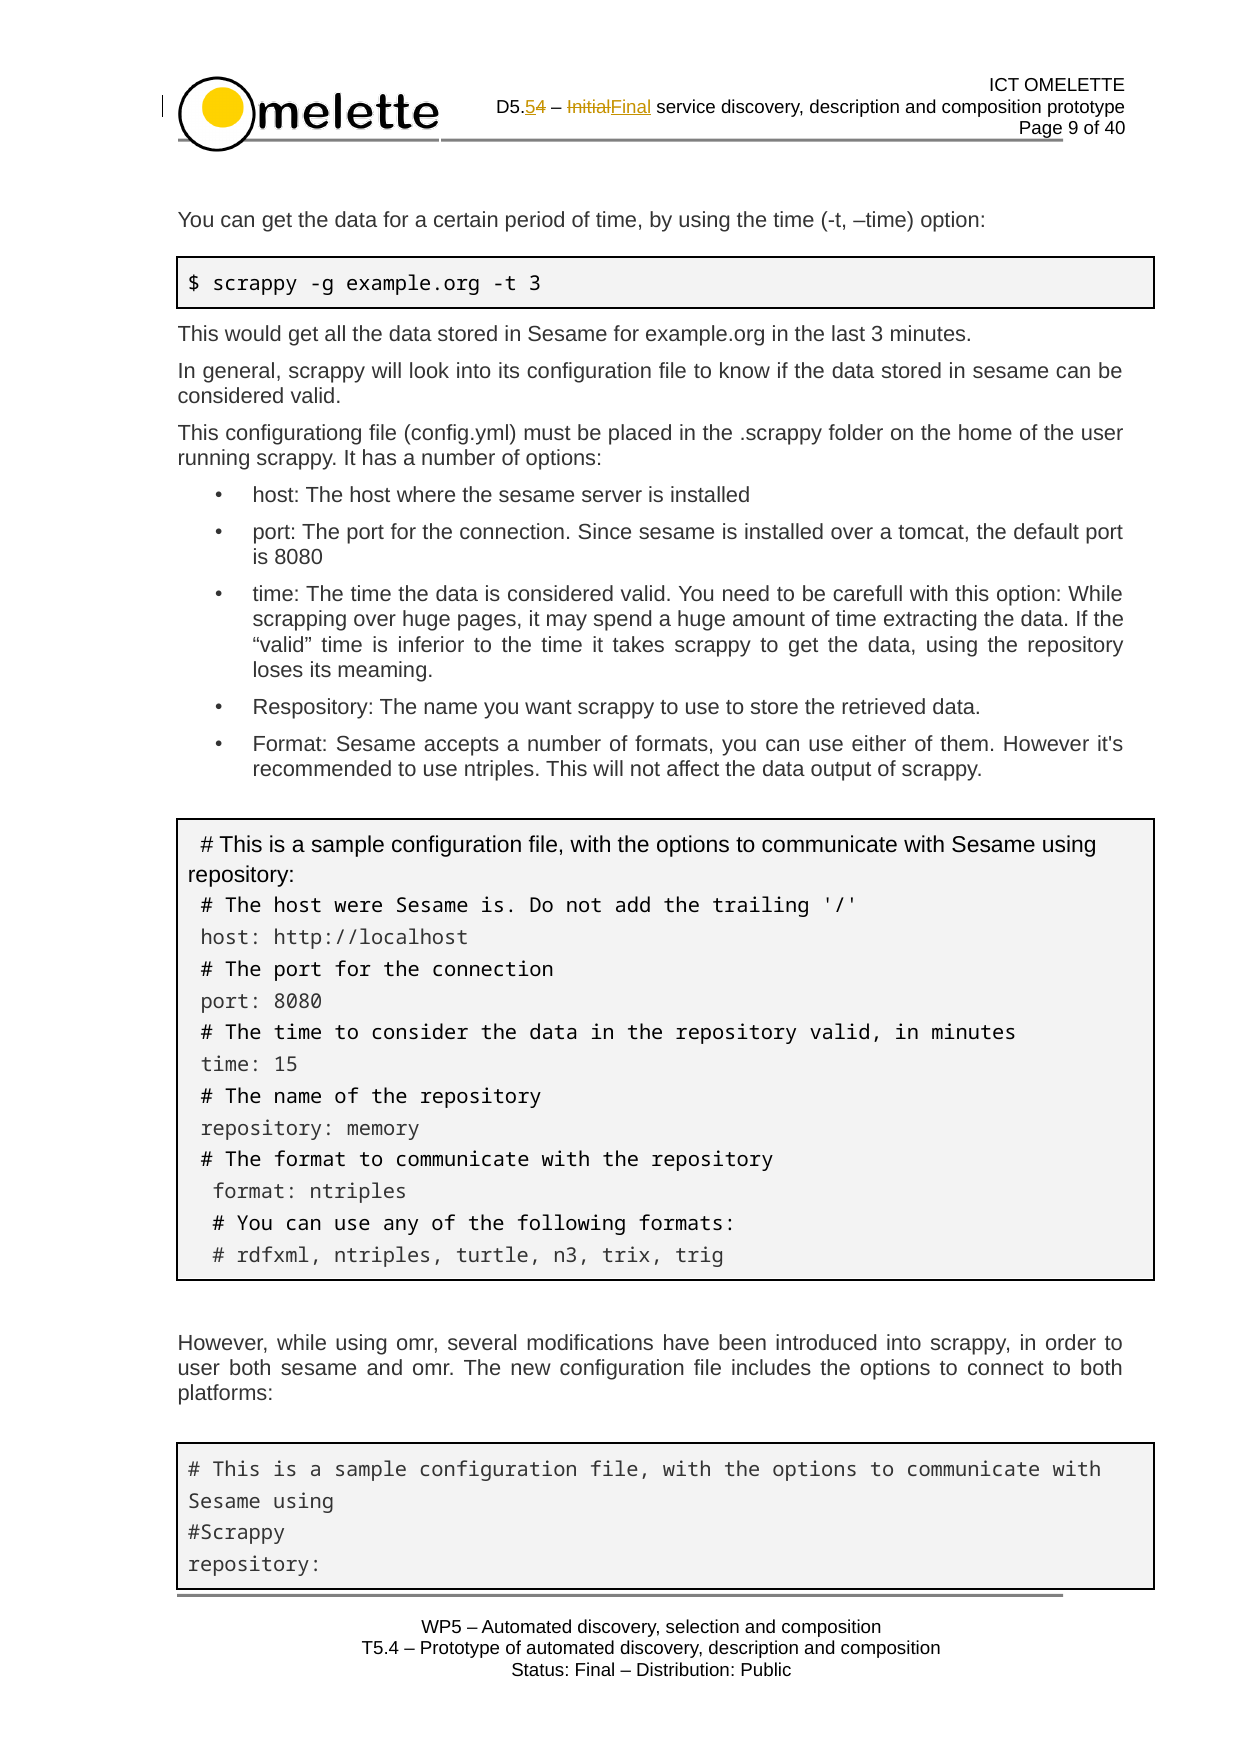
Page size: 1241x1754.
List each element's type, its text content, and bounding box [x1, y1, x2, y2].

text This would get all the data stored in Sesame for example.org in the last 3 minutes. [177, 321, 1125, 346]
list port: The port for the connection. Since sesame is installed over a tomcat, the default port is 8080 [215, 519, 1125, 569]
text However, while using omr, several modifications have been introduced into scrappy, in order to user both sesame and omr. The new configuration file includes the options to connect to both platforms: [177, 1329, 1125, 1405]
text You can get the data for a certain period of time, by using the time (-t, –time) option: [177, 198, 1125, 233]
list time: The time the data is considered valid. You need to be carefull with this option: While scrapping over huge pages, it may spend a huge amount of time extracting the data. If the “valid” time is inferior to the time it takes scrappy to get the data, using the repository loses its meaming. [215, 581, 1125, 682]
list Format: Sesame accepts a number of formats, you can use either of them. However it's recommended to use ntriples. This will not affect the data output of scrappy. [215, 731, 1125, 781]
text In general, scrappy will look into its configuration file to know if the data stored in sesame can be considered valid. [177, 357, 1125, 408]
picture [178, 76, 439, 152]
list Respository: The name you want scrappy to use to store the retrieved data. [215, 694, 1125, 719]
table_header # This is a sample configuration file, with the options to communicate with Sesame using repository: # The host were Sesame is. Do not add the trailing '/' host: http://localhost # The port for the connection port: 8080 # The time to consider the data in the repository valid, in minutes time: 15 # The name of the repository repository: memory # The format to communicate with the repository format: ntriples # You can use any of the following formats: # rdfxml, ntriples, turtle, n3, trix, trig [178, 820, 1153, 1278]
table_header # This is a sample configuration file, with the options to communicate with Sesame using #Scrappy repository: [178, 1444, 1153, 1588]
list host: The host where the sesame server is installed [215, 482, 1125, 507]
text This configurationg file (config.yml) must be placed in the .scrappy folder on the home of the user running scrappy. It has a number of options: [177, 420, 1125, 470]
table_header $ scrappy -g example.org -t 3 [178, 258, 1153, 307]
